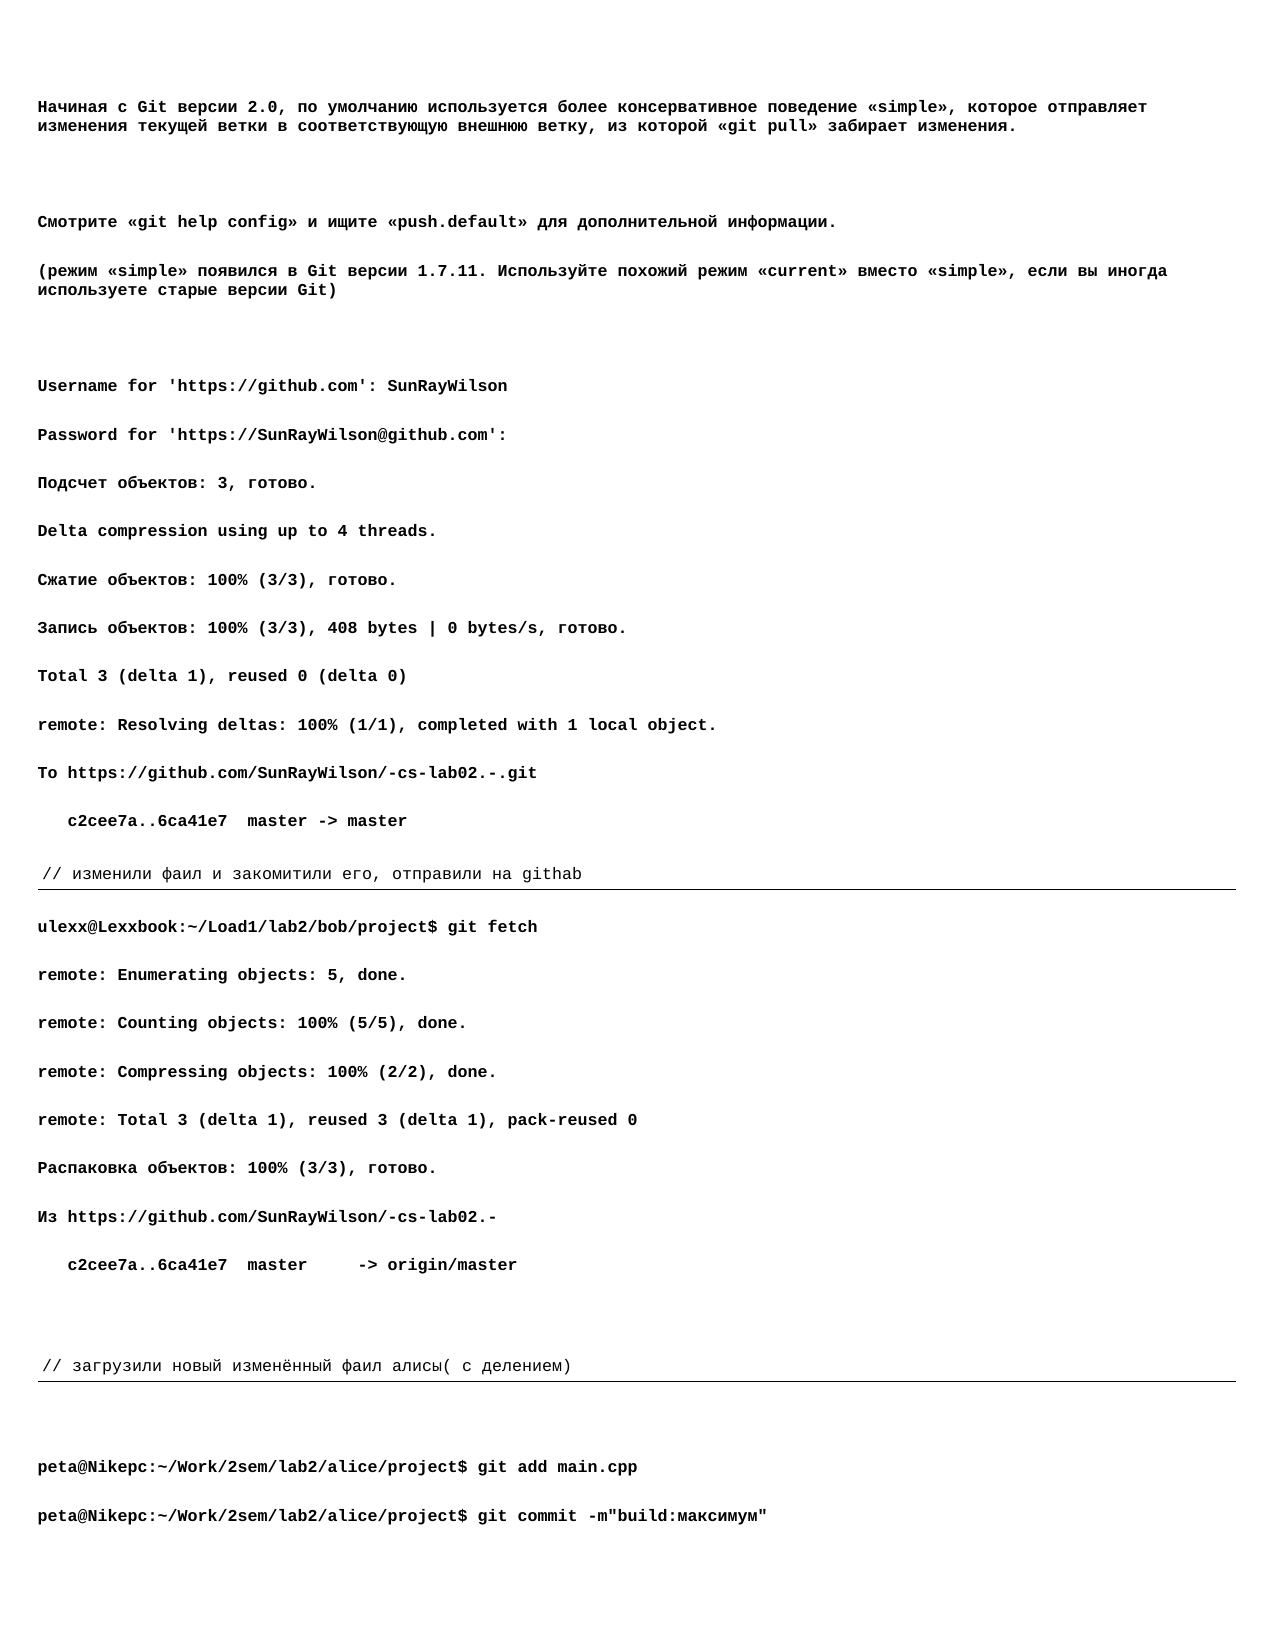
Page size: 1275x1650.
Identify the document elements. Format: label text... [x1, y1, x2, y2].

text peta@Nikepc:~/Work/2sem/lab2/alice/project$ git add main.cpp [37, 1459, 1236, 1478]
text (режим «simple» появился в Git версии 1.7.11. Используйте похожий режим «current» вместо «simple», если вы иногда используете старые версии Git) [37, 262, 1236, 300]
text peta@Nikepc:~/Work/2sem/lab2/alice/project$ git commit -m"build:максимум" [37, 1507, 1236, 1526]
text Total 3 (delta 1), reused 0 (delta 0) [37, 668, 1236, 687]
text c2cee7a..6ca41e7 master -> master [37, 813, 1236, 832]
text // загрузили новый изменённый фаил алисы( с делением) [37, 1353, 1236, 1381]
text remote: Enumerating objects: 5, done. [37, 967, 1236, 985]
text Начиная с Git версии 2.0, по умолчанию используется более консервативное поведение «simple», которое отправляет изменения текущей ветки в соответствующую внешнюю ветку, из которой «git pull» забирает изменения. [37, 98, 1236, 136]
text To https://github.com/SunRayWilson/-cs-lab02.-.git [37, 764, 1236, 783]
text Delta compression using up to 4 threads. [37, 523, 1236, 542]
text Запись объектов: 100% (3/3), 408 bytes | 0 bytes/s, готово. [37, 619, 1236, 638]
text Распаковка объектов: 100% (3/3), готово. [37, 1160, 1236, 1179]
text ulexx@Lexxbook:~/Load1/lab2/bob/project$ git fetch [37, 918, 1236, 937]
text // изменили фаил и закомитили его, отправили на githab [37, 861, 1236, 889]
text Password for 'https://SunRayWilson@github.com': [37, 426, 1236, 445]
text remote: Resolving deltas: 100% (1/1), completed with 1 local object. [37, 716, 1236, 735]
text Смотрите «git help config» и ищите «push.default» для дополнительной информации. [37, 214, 1236, 233]
text Username for 'https://github.com': SunRayWilson [37, 378, 1236, 397]
text Сжатие объектов: 100% (3/3), готово. [37, 571, 1236, 590]
text c2cee7a..6ca41e7 master -> origin/master [37, 1257, 1236, 1275]
text remote: Compressing objects: 100% (2/2), done. [37, 1063, 1236, 1082]
text remote: Counting objects: 100% (5/5), done. [37, 1015, 1236, 1034]
text remote: Total 3 (delta 1), reused 3 (delta 1), pack-reused 0 [37, 1112, 1236, 1130]
text Подсчет объектов: 3, готово. [37, 474, 1236, 493]
text Из https://github.com/SunRayWilson/-cs-lab02.- [37, 1208, 1236, 1227]
